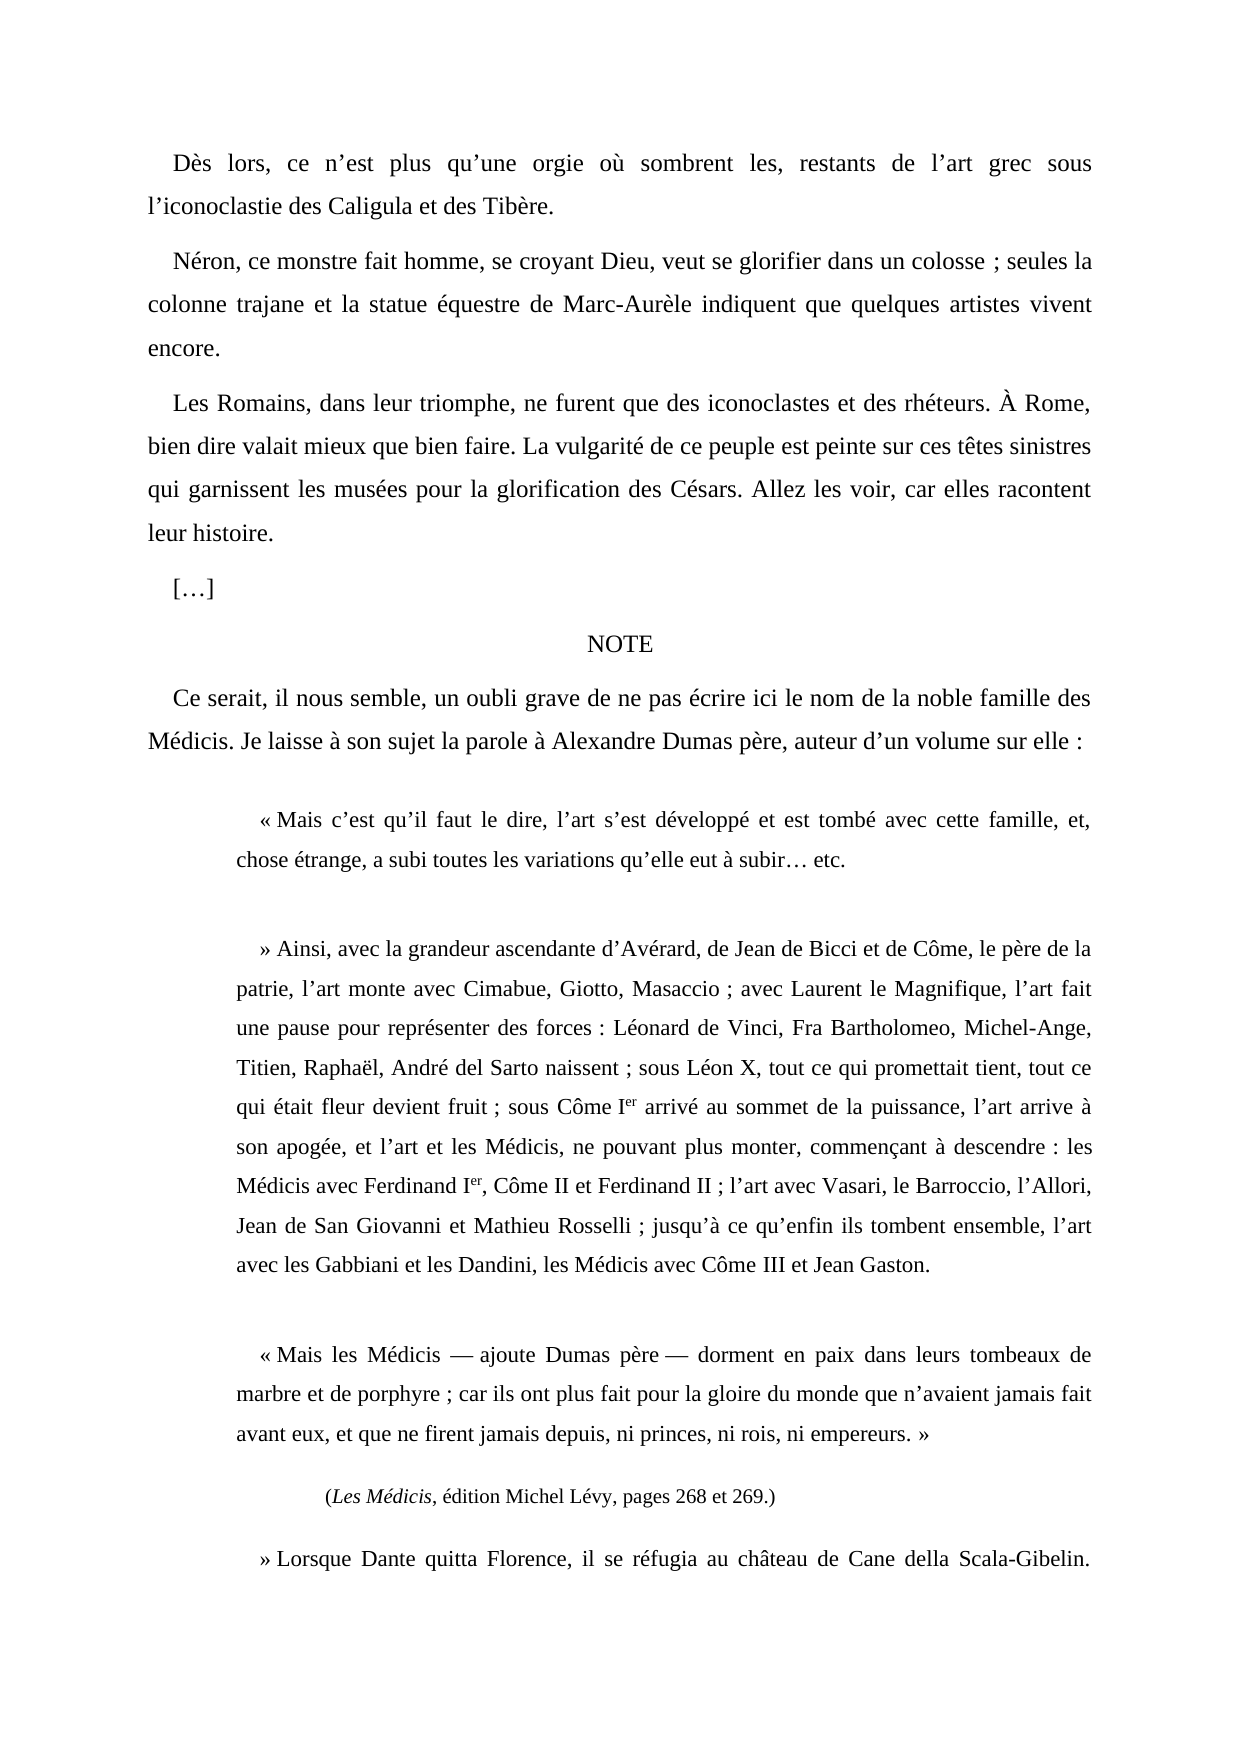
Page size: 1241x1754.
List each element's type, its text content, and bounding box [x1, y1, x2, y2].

text Néron, ce monstre fait homme, se croyant Dieu, veut se glorifier dans un colosse ; seules la colonne trajane et la statue équestre de Marc-Aurèle indiquent que quelques artistes vivent encore. [148, 246, 1093, 361]
text » Lorsque Dante quitta Florence, il se réfugia au château de Cane della Scala-Gibelin. [236, 1545, 1093, 1571]
text » Ainsi, avec la grandeur ascendante d’Avérard, de Jean de Bicci et de Côme, le père de la patrie, l’art monte avec Cimabue, Giotto, Masaccio ; avec Laurent le Magnifique, l’art fait une pause pour représenter des forces : Léonard de Vinci, Fra Bartholomeo, Michel-Ange, Titien, Raphaël, André del Sarto naissent ; sous Léon X, tout ce qui promettait tient, tout ce qui était fleur devient fruit ; sous Côme Ier arrivé au sommet de la puissance, l’art arrive à son apogée, et l’art et les Médicis, ne pouvant plus monter, commençant à descendre : les Médicis avec Ferdinand Ier, Côme II et Ferdinand II ; l’art avec Vasari, le Barroccio, l’Allori, Jean de San Giovanni et Mathieu Rosselli ; jusqu’à ce qu’enfin ils tombent ensemble, l’art avec les Gabbiani et les Dandini, les Médicis avec Côme III et Jean Gaston. [236, 935, 1093, 1278]
text « Mais c’est qu’il faut le dire, l’art s’est développé et est tombé avec cette famille, et, chose étrange, a subi toutes les variations qu’elle eut à subir… etc. [236, 806, 1093, 872]
text Les Romains, dans leur triomphe, ne furent que des iconoclastes et des rhéteurs. À Rome, bien dire valait mieux que bien faire. La vulgarité de ce peuple est peinte sur ces têtes sinistres qui garnissent les musées pour la glorification des Césars. Allez les voir, car elles racontent leur histoire. [148, 388, 1093, 546]
text « Mais les Médicis — ajoute Dumas père — dorment en paix dans leurs tombeaux de marbre et de porphyre ; car ils ont plus fait pour la gloire du monde que n’avaient jamais fait avant eux, et que ne firent jamais depuis, ni princes, ni rois, ni empereurs. » [236, 1341, 1093, 1446]
text Dès lors, ce n’est plus qu’une orgie où sombrent les, restants de l’art grec sous l’iconoclastie des Caligula et des Tibère. [148, 148, 1093, 219]
text Ce serait, il nous semble, un oubli grave de ne pas écrire ici le nom de la noble famille des Médicis. Je laisse à son sujet la parole à Alexandre Dumas père, auteur d’un volume sur elle : [148, 683, 1093, 754]
text […] [148, 573, 1093, 602]
text NOTE [148, 629, 1093, 658]
text (Les Médicis, édition Michel Lévy, pages 268 et 269.) [325, 1484, 1093, 1508]
